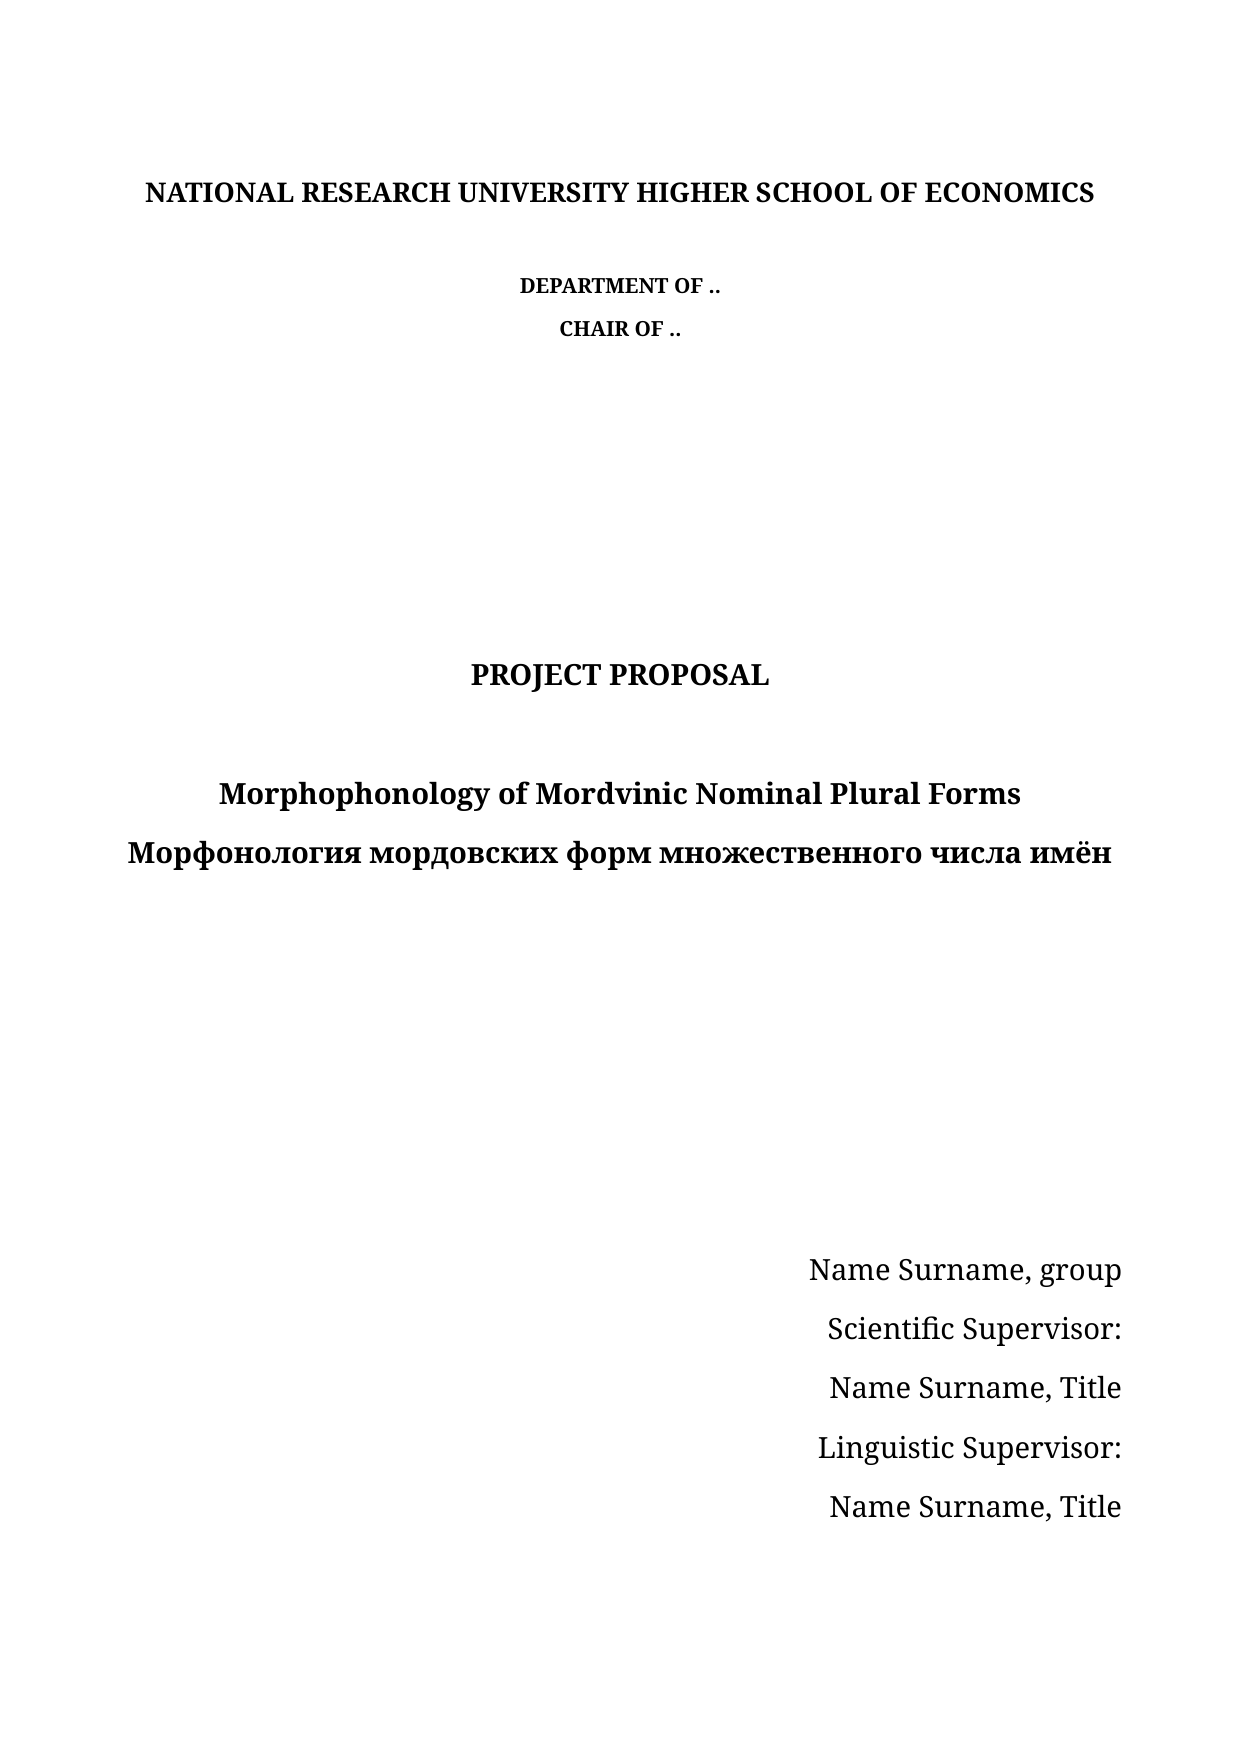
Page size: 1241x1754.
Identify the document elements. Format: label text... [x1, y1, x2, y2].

text Morphophonology of Mordvinic Nominal Plural Forms [118, 773, 1122, 813]
text PROJECT PROPOSAL [118, 654, 1122, 694]
text DEPARTMENT OF .. [118, 271, 1122, 300]
text Linguistic Supervisor: [118, 1427, 1122, 1467]
text Scientific Supervisor: [118, 1308, 1122, 1348]
text Name Surname, Title [118, 1368, 1122, 1407]
text CHAIR OF .. [118, 314, 1122, 342]
text Морфонология мордовских форм множественного числа имён [118, 832, 1122, 872]
text Name Surname, group [118, 1249, 1122, 1288]
text Name Surname, Title [118, 1487, 1122, 1526]
text NATIONAL RESEARCH UNIVERSITY HIGHER SCHOOL OF ECONOMICS [118, 173, 1122, 210]
